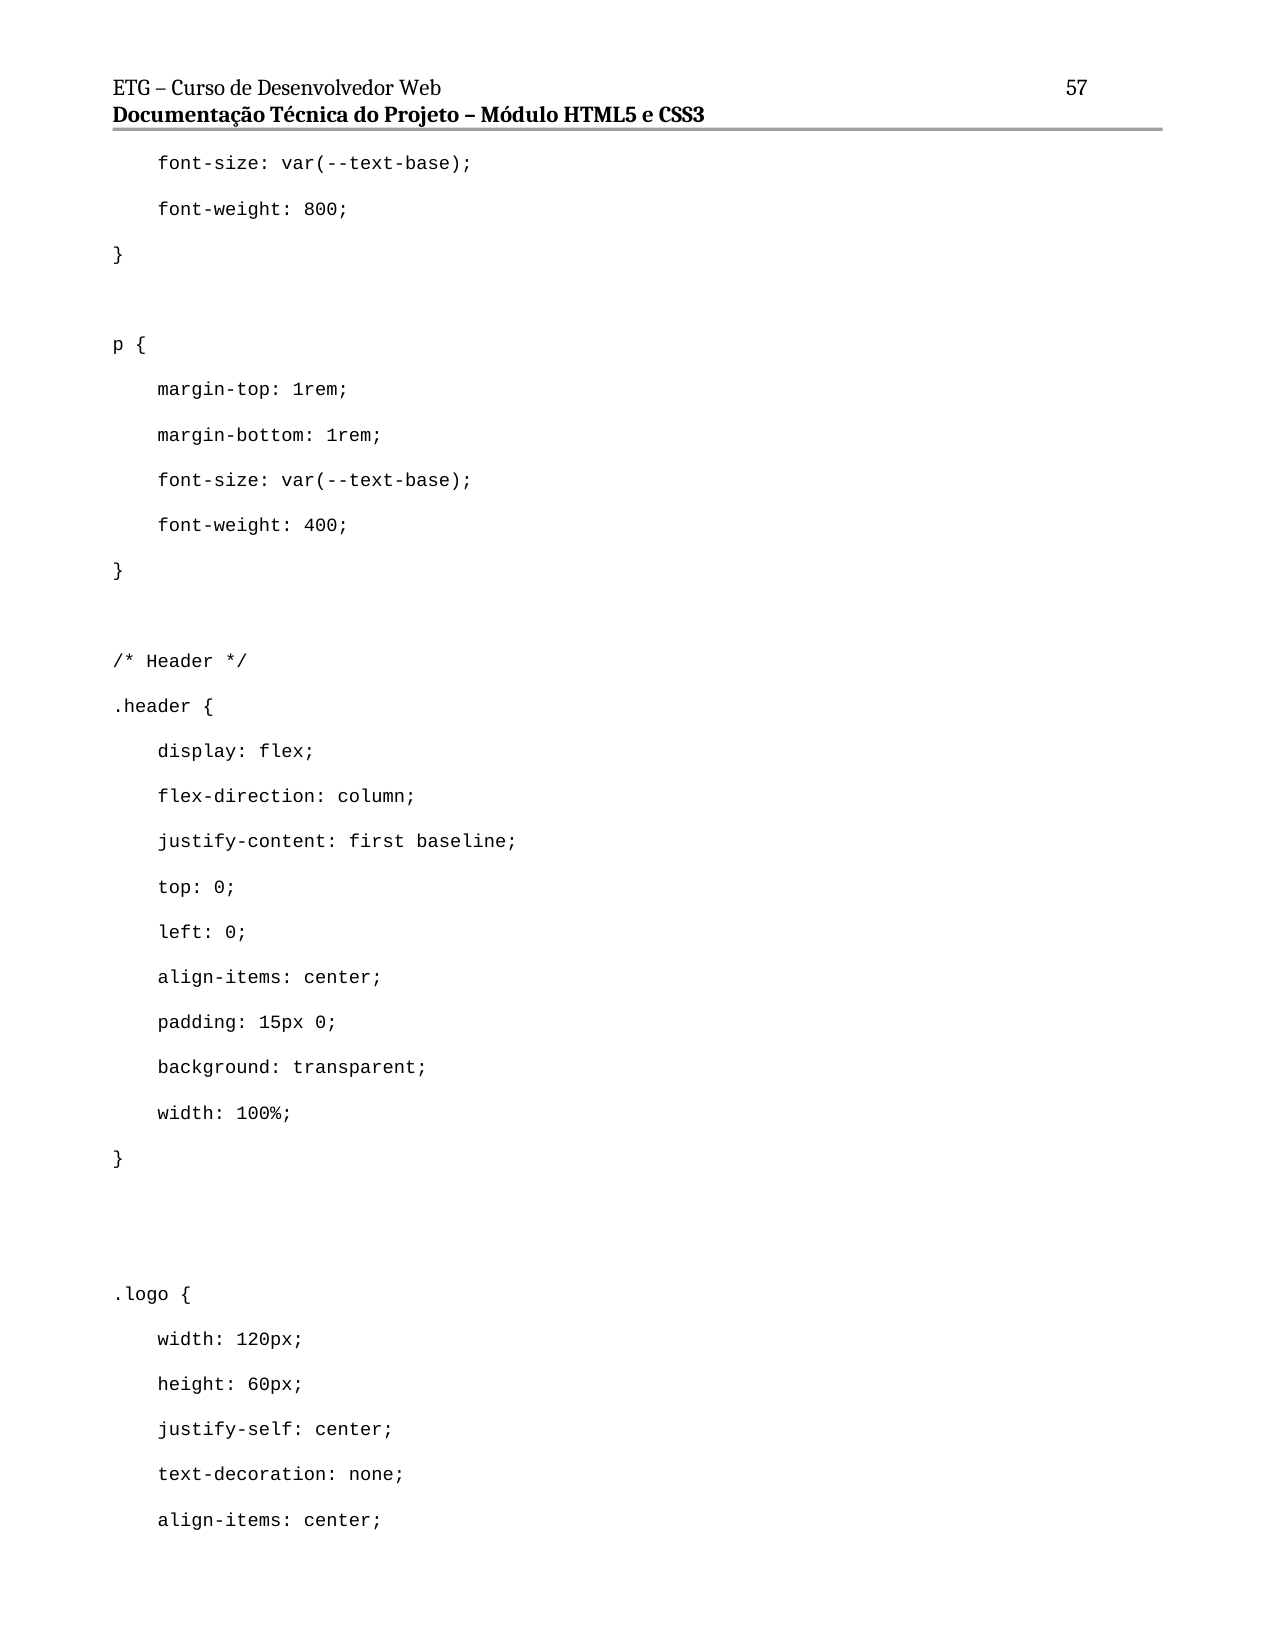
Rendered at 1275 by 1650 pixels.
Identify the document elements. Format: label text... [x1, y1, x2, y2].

text top: 0; [112, 877, 1162, 899]
text justify-content: first baseline; [112, 832, 1162, 853]
text align-items: center; [112, 1510, 1162, 1532]
text width: 120px; [112, 1329, 1162, 1351]
text font-weight: 400; [112, 516, 1162, 537]
text margin-bottom: 1rem; [112, 425, 1162, 447]
text padding: 15px 0; [112, 1013, 1162, 1034]
text font-size: var(--text-base); [112, 154, 1162, 175]
text background: transparent; [112, 1058, 1162, 1079]
text .header { [112, 697, 1162, 718]
text } [112, 561, 1162, 582]
text } [112, 1149, 1162, 1170]
text align-items: center; [112, 968, 1162, 989]
text justify-self: center; [112, 1420, 1162, 1441]
text /* Header */ [112, 651, 1162, 673]
text margin-top: 1rem; [112, 380, 1162, 401]
text height: 60px; [112, 1375, 1162, 1396]
text width: 100%; [112, 1103, 1162, 1125]
text display: flex; [112, 742, 1162, 763]
text flex-direction: column; [112, 787, 1162, 808]
text } [112, 244, 1162, 266]
text font-weight: 800; [112, 199, 1162, 221]
text .logo { [112, 1284, 1162, 1306]
text left: 0; [112, 923, 1162, 944]
text p { [112, 335, 1162, 356]
text text-decoration: none; [112, 1465, 1162, 1486]
text font-size: var(--text-base); [112, 471, 1162, 492]
